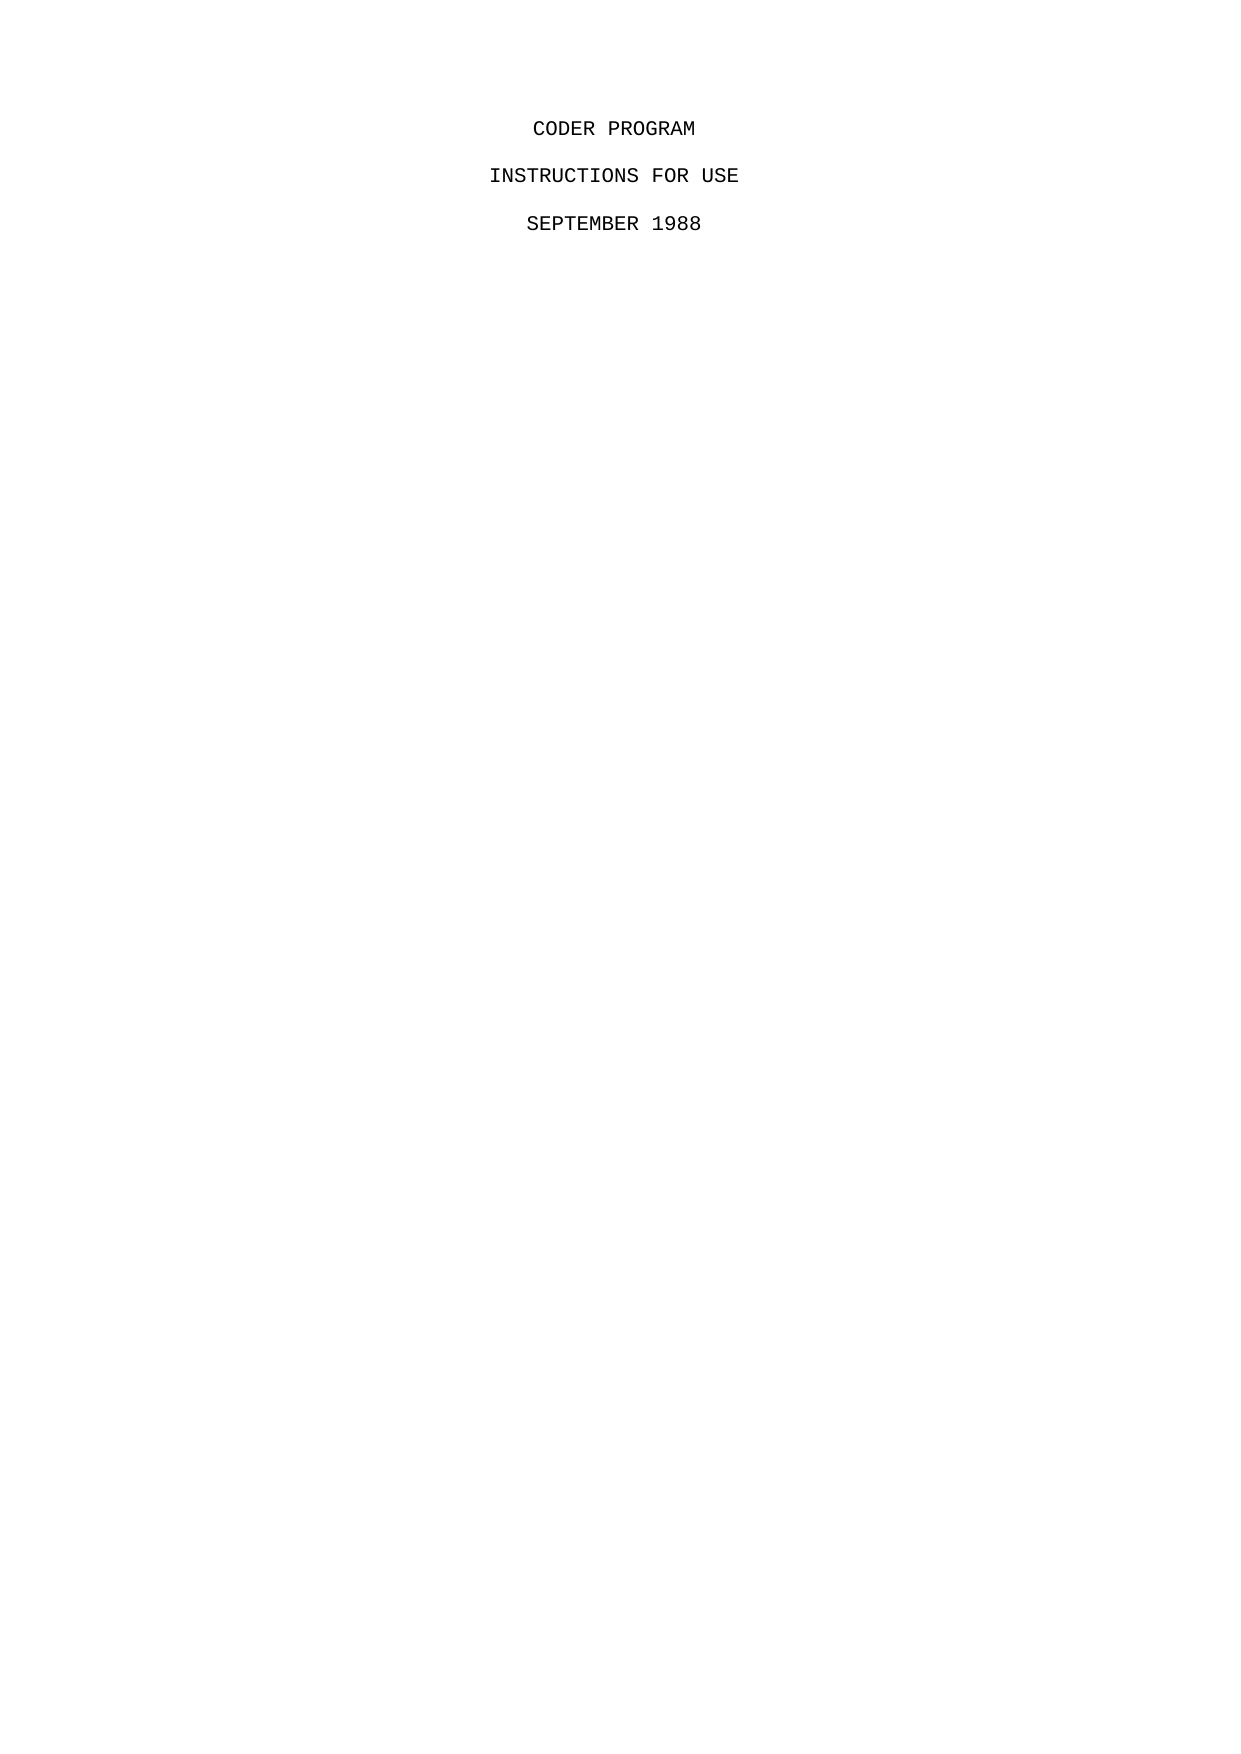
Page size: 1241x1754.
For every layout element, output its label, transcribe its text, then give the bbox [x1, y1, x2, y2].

text CODER PROGRAM [118, 118, 1122, 142]
text SEPTEMBER 1988 [118, 213, 1122, 236]
text INSTRUCTIONS FOR USE [118, 165, 1122, 189]
